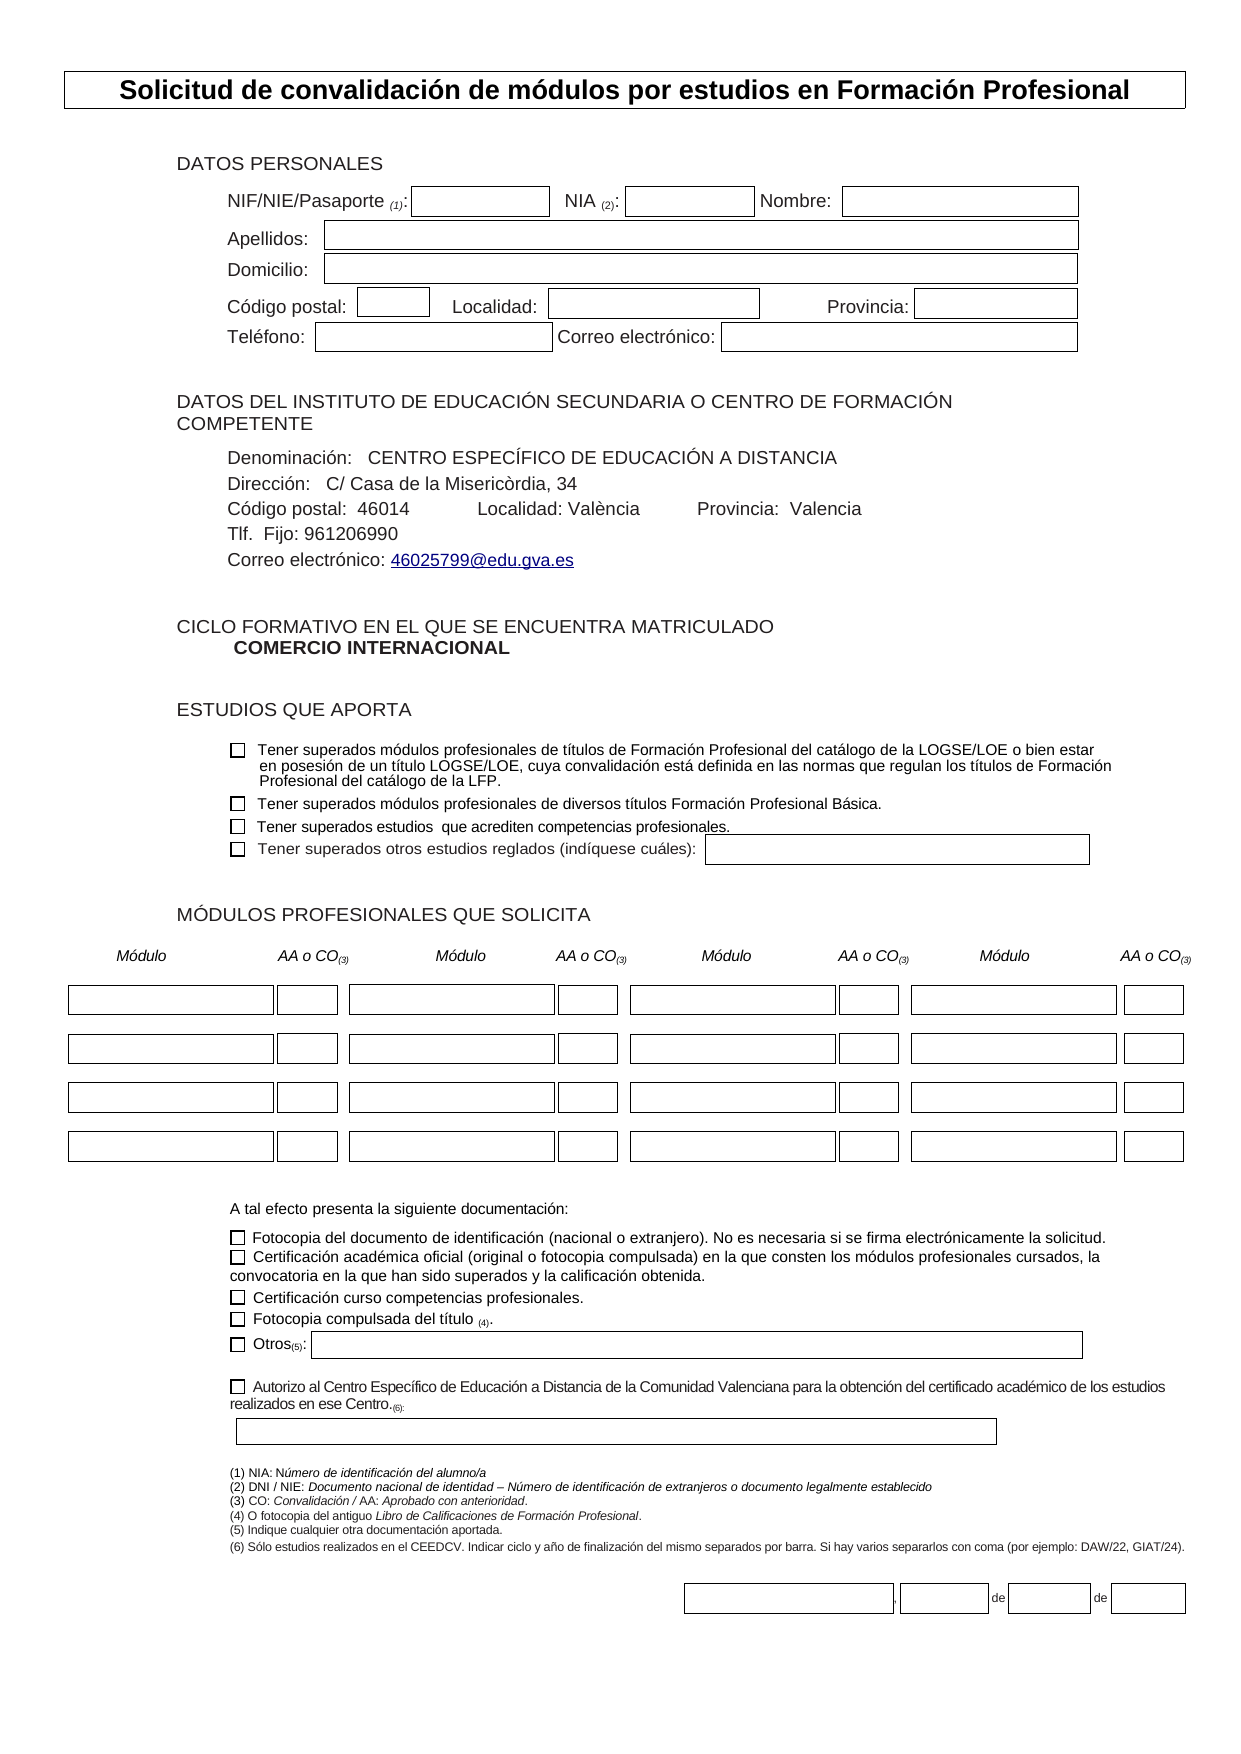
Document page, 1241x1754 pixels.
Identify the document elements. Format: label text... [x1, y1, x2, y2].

text Denominación: CENTRO ESPECÍFICO DE EDUCACIÓN A DISTANCIA [227, 447, 1185, 468]
text A tal efecto presenta la siguiente documentación: [229, 1199, 1185, 1217]
text Certificación académica oficial (original o fotocopia compulsada) en la que consten los módulos profesionales cursados, la convocatoria en la que han sido superados y la calificación obtenida. [229, 1248, 1138, 1285]
text de [1091, 1589, 1111, 1606]
text Domicilio: [227, 253, 324, 283]
text [1090, 841, 1185, 858]
text (3) CO: Convalidación / AA: Aprobado con anterioridad. [188, 1494, 1185, 1508]
text Correo electrónico: 46025799@edu.gva.es [227, 548, 1185, 570]
text DATOS PERSONALES [176, 153, 1185, 174]
text Certificación curso competencias profesionales. [229, 1288, 1185, 1306]
text COMERCIO INTERNACIONAL [228, 637, 1185, 658]
text [1079, 186, 1185, 216]
text (1) NIA: Número de identificación del alumno/a [188, 1465, 1185, 1480]
text Código postal: Localidad: Provincia: [227, 287, 1185, 318]
text Tener superados estudios que acrediten competencias profesionales. [229, 819, 1185, 835]
text [64, 1589, 684, 1606]
text MÓDULOS PROFESIONALES QUE SOLICITA [176, 904, 878, 926]
text Tener superados módulos profesionales de títulos de Formación Profesional del catálogo de la LOGSE/LOE o bien estar en posesión de un título LOGSE/LOE, cuya convalidación está definida en las normas que regulan los títulos de Formación Profesional del catálogo de la LFP. [229, 743, 1114, 790]
text (4) O fotocopia del antiguo Libro de Calificaciones de Formación Profesional. [188, 1508, 1185, 1523]
text [1079, 220, 1185, 250]
text (6) Sólo estudios realizados en el CEEDCV. Indicar ciclo y año de finalización del mismo separados por barra. Si hay varios separarlos con coma (por ejemplo: DAW/22, GIAT/24). [188, 1537, 1185, 1554]
text ESTUDIOS QUE APORTA [176, 699, 1185, 721]
text Otros(5): [229, 1331, 311, 1358]
text NIA (2): [550, 186, 625, 216]
text Apellidos: [227, 220, 324, 250]
text (5) Indique cualquier otra documentación aportada. [188, 1523, 1185, 1537]
text , [894, 1589, 900, 1606]
text NIF/NIE/Pasaporte (1): [227, 186, 411, 216]
text [1083, 1331, 1185, 1358]
text DATOS DEL INSTITUTO DE EDUCACIÓN SECUNDARIA O CENTRO DE FORMACIÓN COMPETENTE [176, 391, 1079, 435]
text (2) DNI / NIE: Documento nacional de identidad – Número de identificación de extranjeros o documento legalmente establecido [188, 1480, 1185, 1494]
text [1078, 322, 1185, 351]
text [1078, 253, 1185, 283]
text CICLO FORMATIVO EN EL QUE SE ENCUENTRA MATRICULADO [176, 615, 1185, 637]
text de [989, 1589, 1008, 1606]
text Dirección: C/ Casa de la Misericòrdia, 34 [227, 472, 1185, 494]
text Fotocopia del documento de identificación (nacional o extranjero). No es necesaria si se firma electrónicamente la solicitud. [229, 1229, 1185, 1247]
text Correo electrónico: [553, 322, 721, 351]
text Fotocopia compulsada del título (4). [229, 1310, 1185, 1328]
text Nombre: [755, 186, 842, 216]
text Tener superados módulos profesionales de diversos títulos Formación Profesional Básica. [229, 796, 1185, 813]
text Módulo AA o CO(3) Módulo AA o CO(3) Módulo AA o CO(3) Módulo AA o CO(3) [58, 948, 1197, 965]
text Teléfono: [227, 322, 315, 351]
text Solicitud de convalidación de módulos por estudios en Formación Profesional [65, 72, 1185, 108]
text Tener superados otros estudios reglados (indíquese cuáles): [229, 841, 705, 858]
text Código postal: 46014 Localidad: València Provincia: Valencia [227, 498, 1185, 519]
text Autorizo al Centro Específico de Educación a Distancia de la Comunidad Valenciana para la obtención del certificado académico de los estudios realizados en ese Centro.(6): [229, 1378, 1185, 1413]
text Tlf. Fijo: 961206990 [227, 523, 1185, 544]
